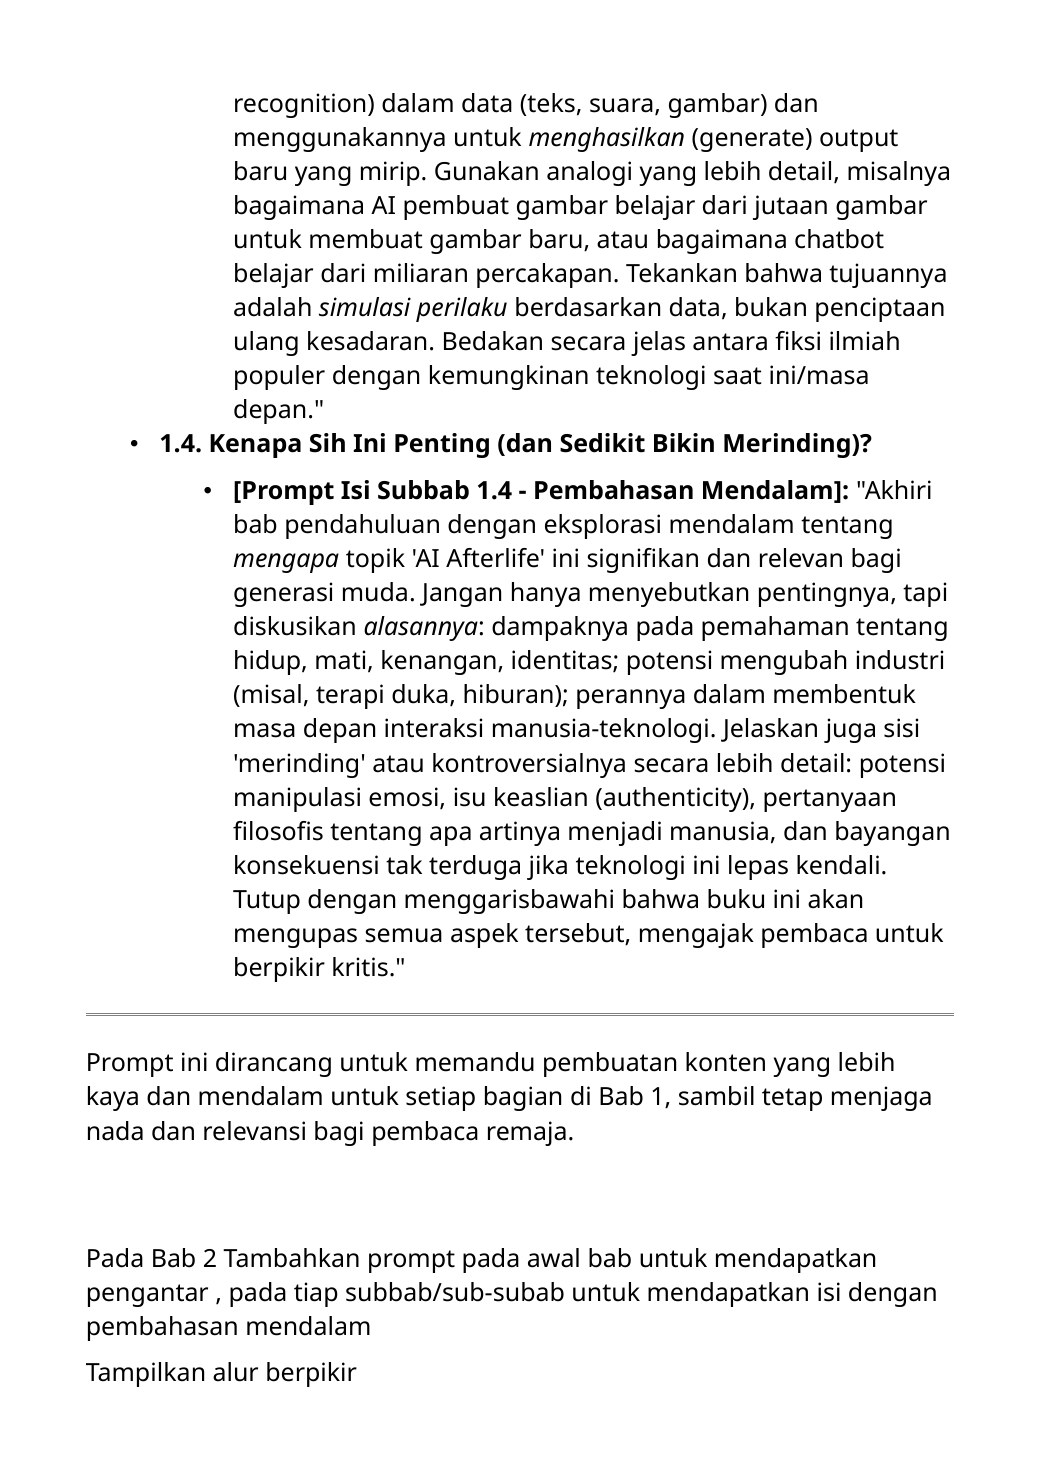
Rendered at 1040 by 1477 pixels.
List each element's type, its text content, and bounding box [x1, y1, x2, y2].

list recognition) dalam data (teks, suara, gambar) dan menggunakannya untuk menghasilkan (generate) output baru yang mirip. Gunakan analogi yang lebih detail, misalnya bagaimana AI pembuat gambar belajar dari jutaan gambar untuk membuat gambar baru, atau bagaimana chatbot belajar dari miliaran percakapan. Tekankan bahwa tujuannya adalah simulasi perilaku berdasarkan data, bukan penciptaan ulang kesadaran. Bedakan secara jelas antara fiksi ilmiah populer dengan kemungkinan teknologi saat ini/masa depan." [203, 86, 954, 426]
text Tampilkan alur berpikir [86, 1355, 954, 1389]
text Prompt ini dirancang untuk memandu pembuatan konten yang lebih kaya dan mendalam untuk setiap bagian di Bab 1, sambil tetap menjaga nada dan relevansi bagi pembaca remaja. [86, 1045, 954, 1147]
list [Prompt Isi Subbab 1.4 - Pembahasan Mendalam]: "Akhiri bab pendahuluan dengan eksplorasi mendalam tentang mengapa topik 'AI Afterlife' ini signifikan dan relevan bagi generasi muda. Jangan hanya menyebutkan pentingnya, tapi diskusikan alasannya: dampaknya pada pemahaman tentang hidup, mati, kenangan, identitas; potensi mengubah industri (misal, terapi duka, hiburan); perannya dalam membentuk masa depan interaksi manusia-teknologi. Jelaskan juga sisi 'merinding' atau kontroversialnya secara lebih detail: potensi manipulasi emosi, isu keaslian (authenticity), pertanyaan filosofis tentang apa artinya menjadi manusia, dan bayangan konsekuensi tak terduga jika teknologi ini lepas kendali. Tutup dengan menggarisbawahi bahwa buku ini akan mengupas semua aspek tersebut, mengajak pembaca untuk berpikir kritis." [203, 473, 954, 984]
text Pada Bab 2 Tambahkan prompt pada awal bab untuk mendapatkan pengantar , pada tiap subbab/sub-subab untuk mendapatkan isi dengan pembahasan mendalam [86, 1240, 954, 1342]
list 1.4. Kenapa Sih Ini Penting (dan Sedikit Bikin Merinding)? [130, 426, 954, 460]
